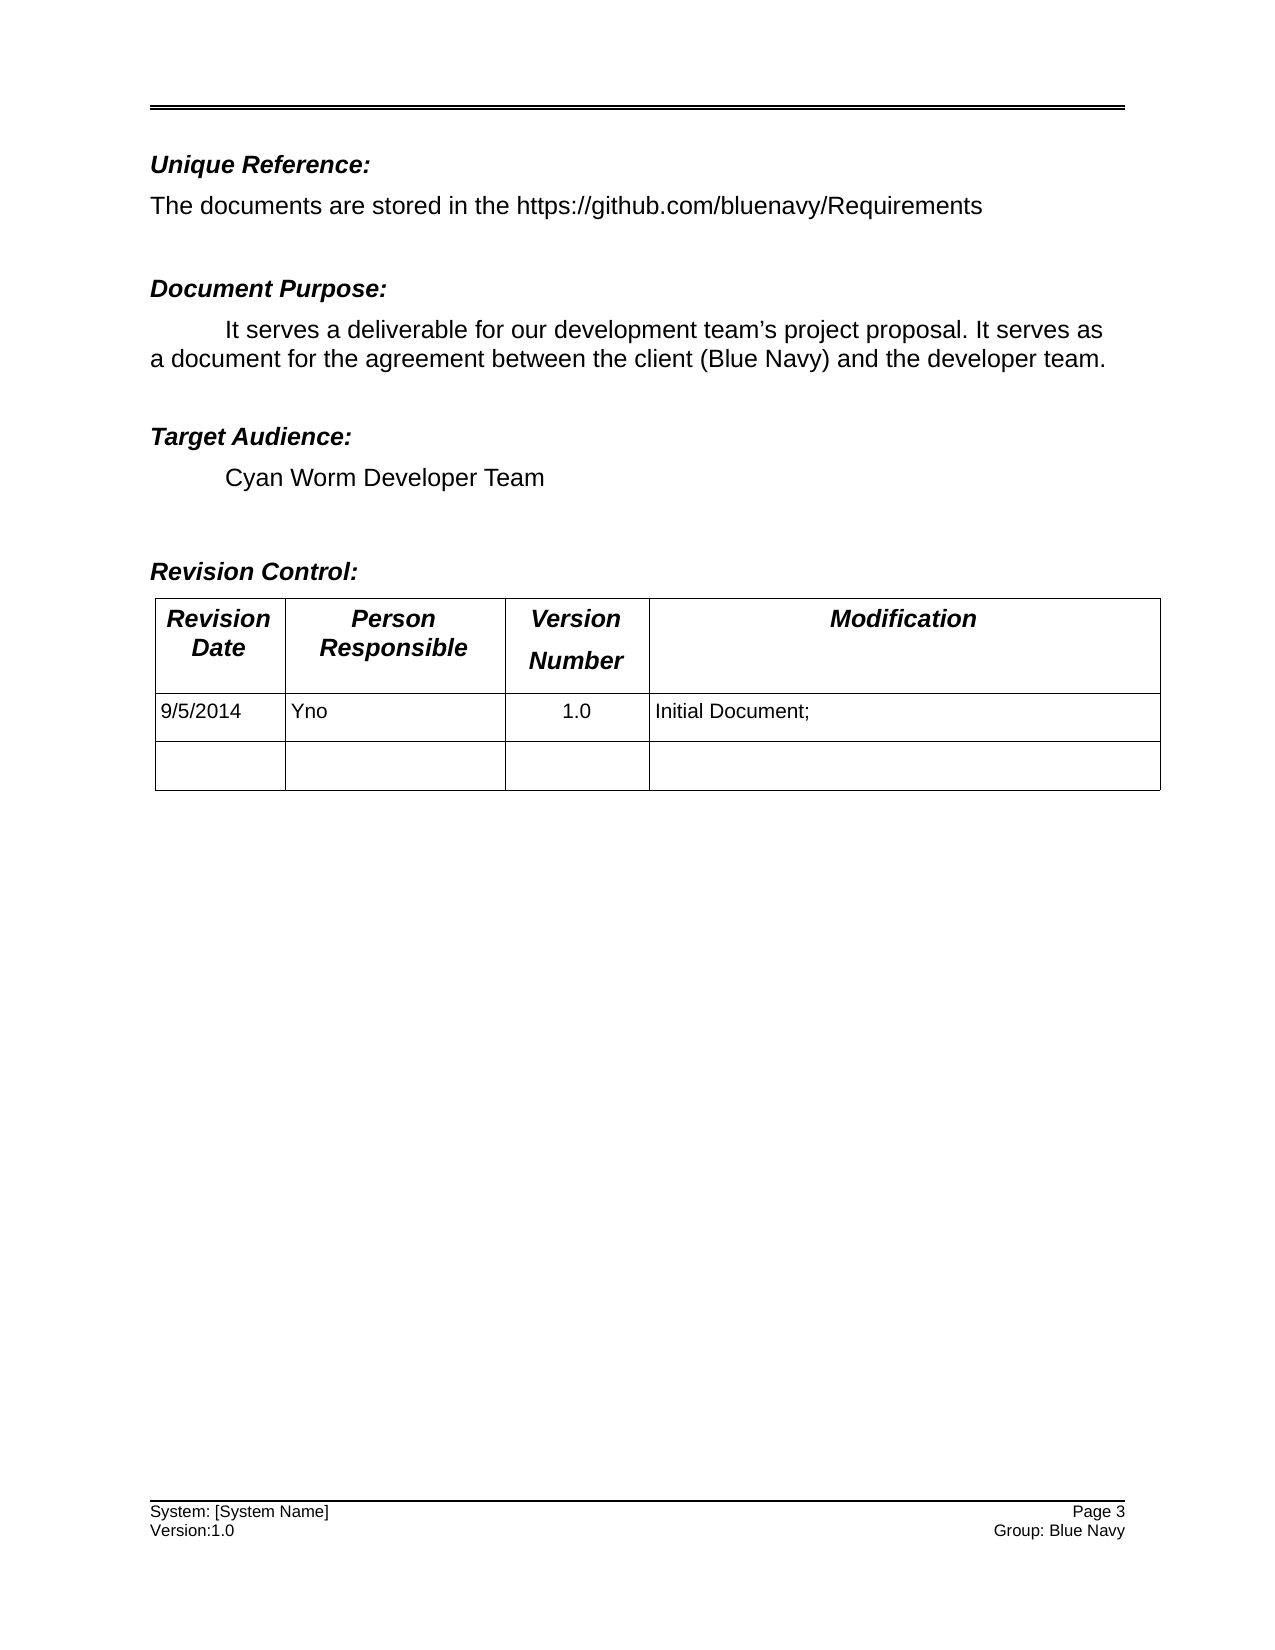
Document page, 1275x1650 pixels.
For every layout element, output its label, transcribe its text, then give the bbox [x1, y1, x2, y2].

subtitle Target Audience: [150, 421, 1125, 450]
table_cell Yno [286, 694, 505, 741]
subtitle Document Purpose: [150, 274, 1125, 302]
table_header Revision Date [156, 599, 285, 693]
table_cell Initial Document; [650, 694, 1160, 741]
subtitle Cyan Worm Developer Team [150, 463, 1125, 491]
table_cell [506, 742, 649, 789]
table_header Version Number [506, 599, 649, 693]
table_cell [650, 742, 1160, 789]
table_cell 9/5/2014 [156, 694, 285, 741]
table_cell [156, 742, 285, 789]
subtitle Unique Reference: [150, 150, 1125, 179]
subtitle The documents are stored in the https://github.com/bluenavy/Requirements [150, 191, 1125, 220]
table_header Person Responsible [286, 599, 505, 693]
subtitle Revision Control: [150, 557, 1125, 586]
table_cell 1.0 [506, 694, 649, 741]
table_header Modification [650, 599, 1160, 693]
table_cell [286, 742, 505, 789]
subtitle It serves a deliverable for our development team’s project proposal. It serves as a document for the agreement between the client (Blue Navy) and the developer team. [150, 315, 1125, 372]
